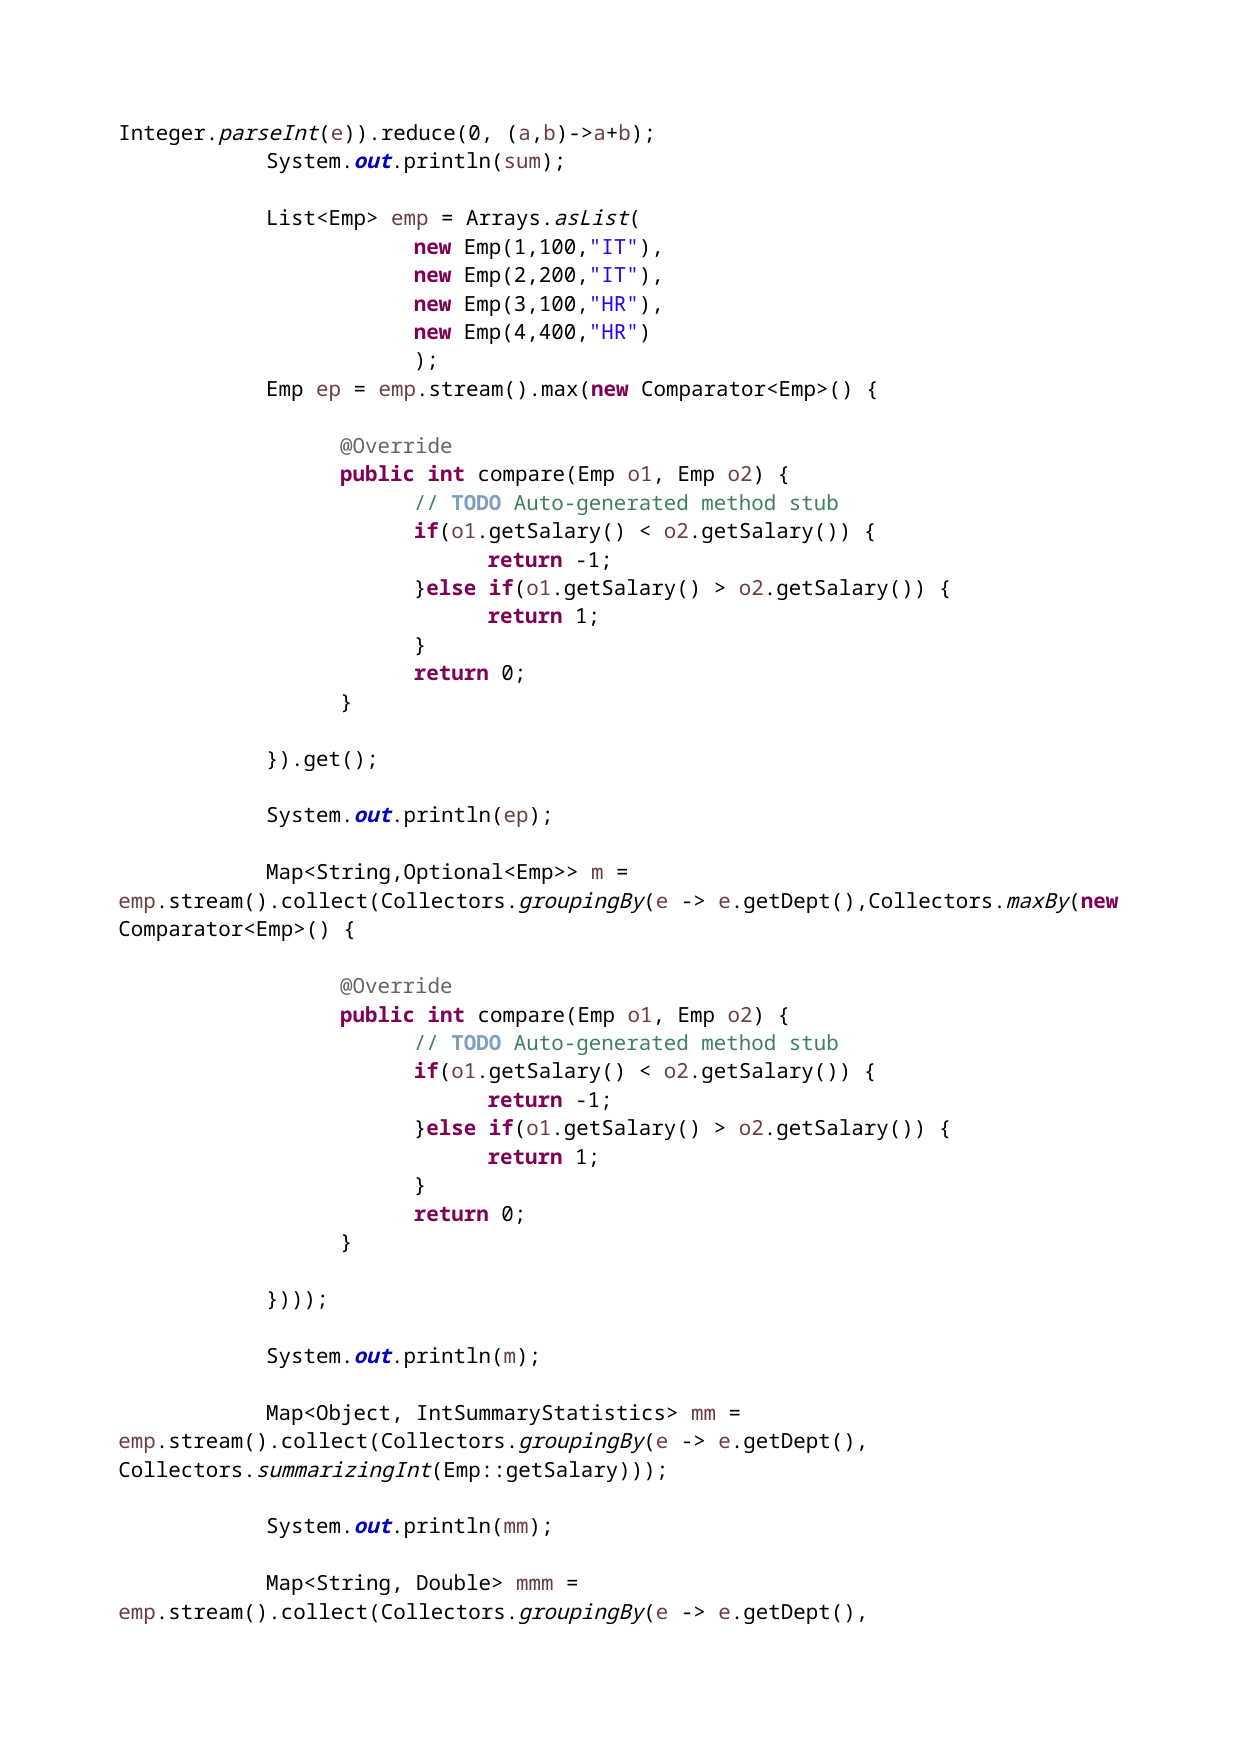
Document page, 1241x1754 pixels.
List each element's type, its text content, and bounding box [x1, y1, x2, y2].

text return 0; [118, 658, 1122, 687]
text // TODO Auto-generated method stub [118, 1028, 1122, 1057]
text if(o1.getSalary() < o2.getSalary()) { [118, 1057, 1122, 1085]
text @Override [118, 971, 1122, 1000]
text System.out.println(mm); [118, 1512, 1122, 1540]
text new Emp(1,100,"IT"), [118, 232, 1122, 260]
text return -1; [118, 1085, 1122, 1113]
text Integer.parseInt(e)).reduce(0, (a,b)->a+b); [118, 118, 1122, 147]
text @Override [118, 431, 1122, 459]
text System.out.println(m); [118, 1341, 1122, 1369]
text return -1; [118, 545, 1122, 573]
text public int compare(Emp o1, Emp o2) { [118, 1000, 1122, 1028]
text Map<Object, IntSummaryStatistics> mm = emp.stream().collect(Collectors.groupingBy(e -> e.getDept(), Collectors.summarizingInt(Emp::getSalary))); [118, 1398, 1122, 1483]
text ); [118, 346, 1122, 374]
text }))); [118, 1284, 1122, 1312]
text Emp ep = emp.stream().max(new Comparator<Emp>() { [118, 374, 1122, 402]
text new Emp(4,400,"HR") [118, 317, 1122, 346]
text } [118, 630, 1122, 658]
text Map<String, Double> mmm = emp.stream().collect(Collectors.groupingBy(e -> e.getDept(), [118, 1568, 1122, 1625]
text return 1; [118, 1142, 1122, 1170]
text } [118, 687, 1122, 715]
text } [118, 1170, 1122, 1199]
text } [118, 1227, 1122, 1256]
text if(o1.getSalary() < o2.getSalary()) { [118, 516, 1122, 545]
text }).get(); [118, 744, 1122, 772]
text public int compare(Emp o1, Emp o2) { [118, 459, 1122, 488]
text System.out.println(sum); [118, 147, 1122, 175]
text return 0; [118, 1199, 1122, 1227]
text List<Emp> emp = Arrays.asList( [118, 203, 1122, 232]
text return 1; [118, 602, 1122, 630]
text }else if(o1.getSalary() > o2.getSalary()) { [118, 1113, 1122, 1142]
text System.out.println(ep); [118, 801, 1122, 829]
text new Emp(2,200,"IT"), [118, 260, 1122, 289]
text }else if(o1.getSalary() > o2.getSalary()) { [118, 573, 1122, 602]
text // TODO Auto-generated method stub [118, 488, 1122, 516]
text new Emp(3,100,"HR"), [118, 289, 1122, 317]
text Map<String,Optional<Emp>> m = emp.stream().collect(Collectors.groupingBy(e -> e.getDept(),Collectors.maxBy(new Comparator<Emp>() { [118, 857, 1122, 943]
